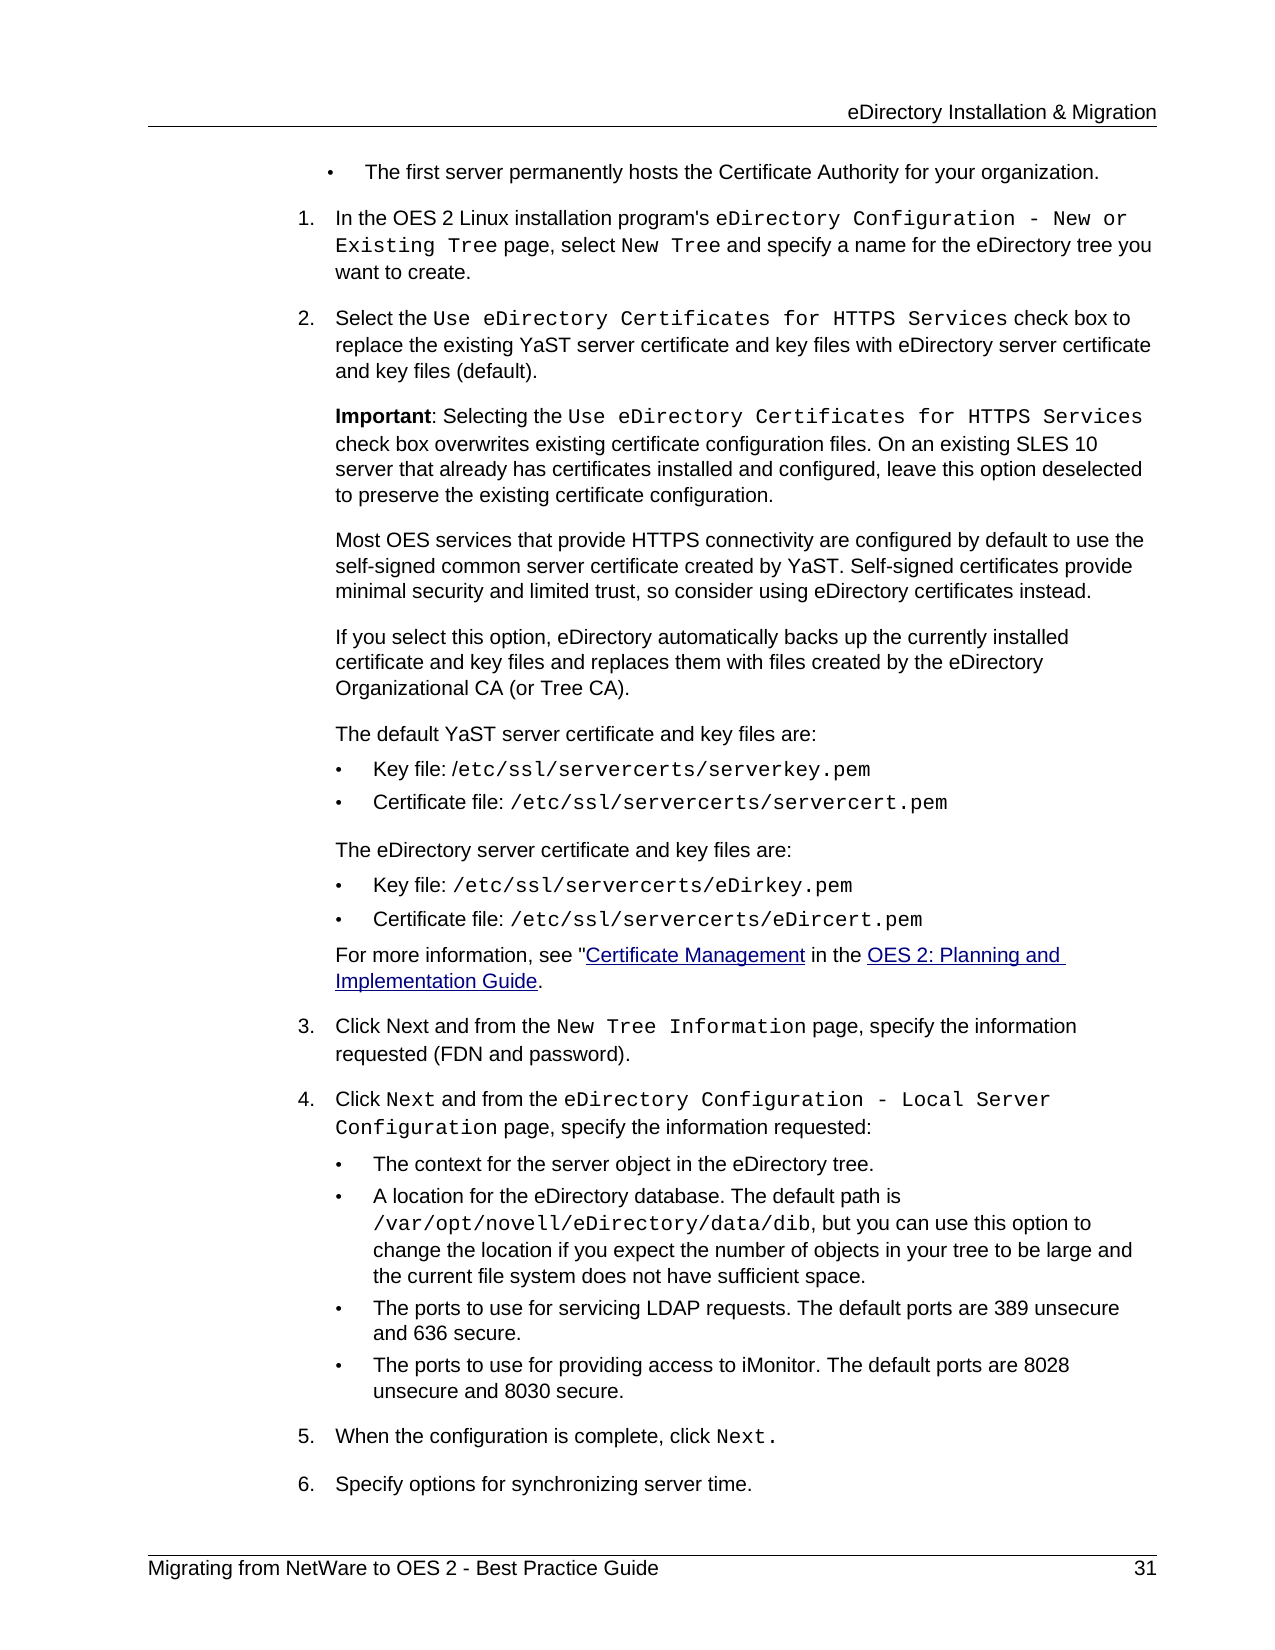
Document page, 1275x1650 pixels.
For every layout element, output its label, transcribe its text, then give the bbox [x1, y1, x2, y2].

list The context for the server object in the eDirectory tree. [335, 1152, 1157, 1175]
list Most OES services that provide HTTPS connectivity are configured by default to use the self-signed common server certificate created by YaST. Self-signed certificates provide minimal security and limited trust, so consider using eDirectory certificates instead. [298, 529, 1157, 603]
list Click Next and from the New Tree Information page, specify the information requested (FDN and password). [298, 1015, 1157, 1066]
list The first server permanently hosts the Certificate Authority for your organization. [327, 161, 1157, 184]
list In the OES 2 Linux installation program's eDirectory Configuration - New or Existing Tree page, select New Tree and specify a name for the eDirectory tree you want to create. [298, 206, 1157, 284]
list The default YaST server certificate and key files are: [298, 722, 1157, 745]
list Select the Use eDirectory Certificates for HTTPS Services check box to replace the existing YaST server certificate and key files with eDirectory server certificate and key files (default). [298, 306, 1157, 382]
list Important: Selecting the Use eDirectory Certificates for HTTPS Services check box overwrites existing certificate configuration files. On an existing SLES 10 server that already has certificates installed and configured, leave this option deselected to preserve the existing certificate configuration. [298, 405, 1157, 506]
list If you select this option, eDirectory automatically backs up the currently installed certificate and key files and replaces them with files created by the eDirectory Organizational CA (or Tree CA). [298, 626, 1157, 700]
list A location for the eDirectory database. The default path is /var/opt/novell/eDirectory/data/dib, but you can use this option to change the location if you expect the number of objects in your tree to be large and the current file system does not have sufficient space. [335, 1184, 1157, 1288]
list The ports to use for providing access to iMonitor. The default ports are 8028 unsecure and 8030 secure. [335, 1354, 1157, 1403]
text The eDirectory server certificate and key files are: [335, 838, 1157, 862]
list Certificate file: /etc/ssl/servercerts/servercert.pem [335, 791, 1157, 816]
list When the configuration is complete, click Next. [298, 1425, 1157, 1450]
list Click Next and from the eDirectory Configuration - Local Server Configuration page, specify the information requested: [298, 1088, 1157, 1140]
list Key file: /etc/ssl/servercerts/eDirkey.pem [335, 873, 1157, 898]
list The ports to use for servicing LDAP requests. The default ports are 389 unsecure and 636 secure. [335, 1296, 1157, 1345]
list Certificate file: /etc/ssl/servercerts/eDircert.pem [335, 907, 1157, 932]
list Specify options for synchronizing server time. [298, 1473, 1157, 1496]
text For more information, see "Certificate Management in the OES 2: Planning and Implementation Guide. [335, 944, 1157, 993]
list Key file: /etc/ssl/servercerts/serverkey.pem [335, 757, 1157, 782]
